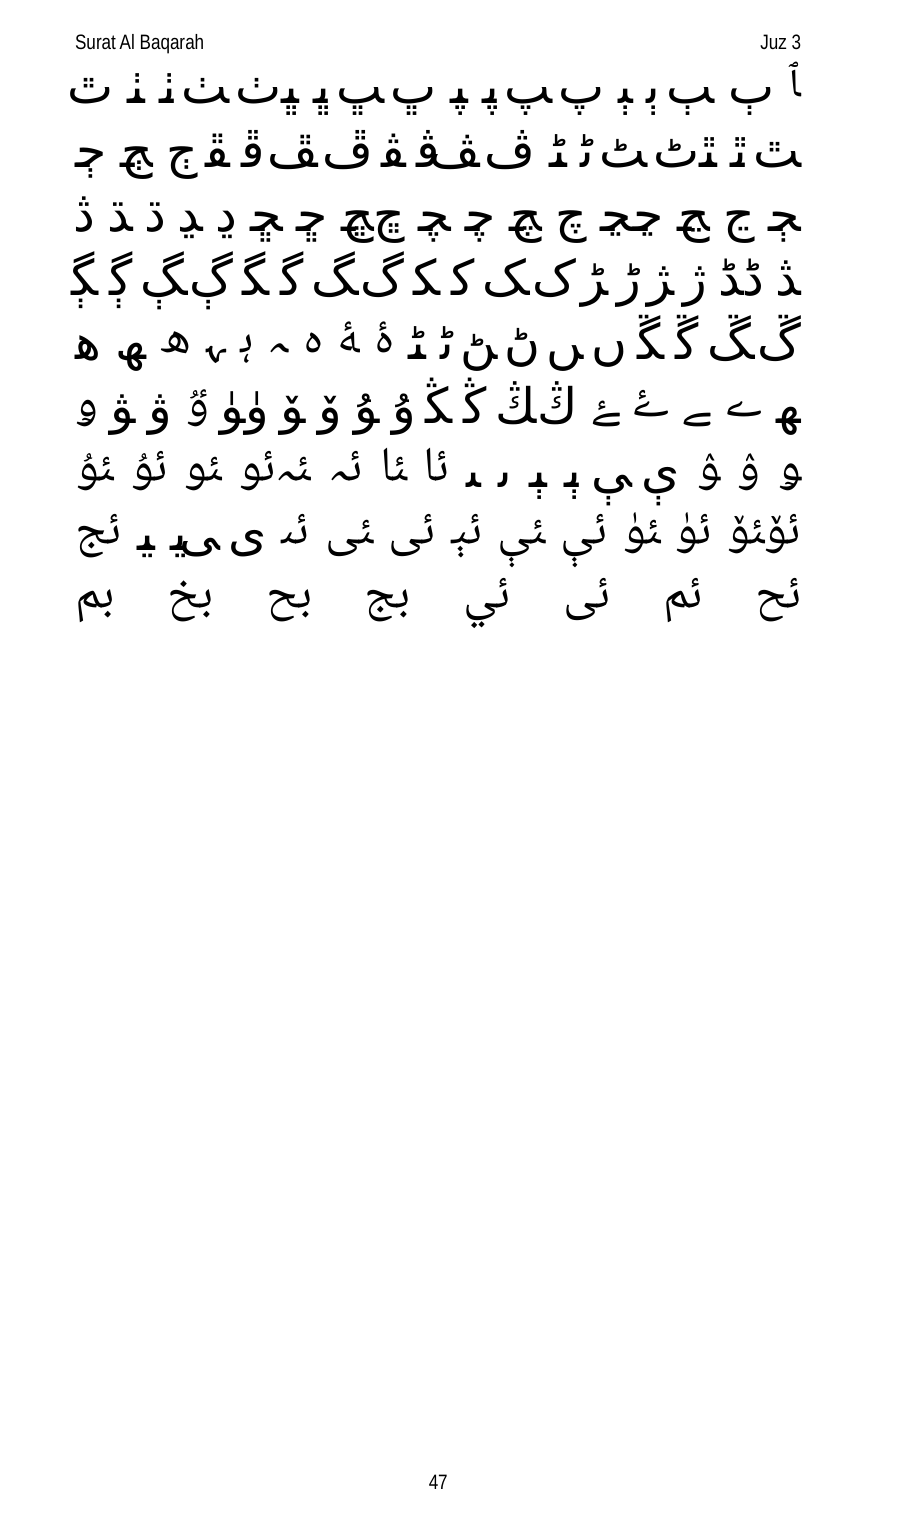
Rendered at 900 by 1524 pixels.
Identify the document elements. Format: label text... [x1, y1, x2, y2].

text ﭑ ﭒ ﭓ ﭔ ﭕ ﭖ ﭗ ﭘ ﭙ ﭚ ﭛ ﭜ ﭝﭞ ﭟ ﭠ ﭡ ﭢ ﭣ ﭤ ﭥﭦ ﭧ ﭨ ﭩ ﭪ ﭫﭬ ﭭ ﭮ ﭯ ﭰ ﭱ ﭲ ﭳ ﭴ ﭵ ﭶ ﭷ ﭸﭹ ﭺ ﭻ ﭼ ﭽ ﭾﭿ ﮀ ﮁ ﮂ ﮃ ﮄ ﮅ ﮆ ﮇ ﮈﮉ ﮊ ﮋ ﮌ ﮍ ﮎ ﮏ ﮐ ﮑ ﮒ ﮓ ﮔ ﮕ ﮖ ﮗ ﮘ ﮙ ﮚ ﮛ ﮜ ﮝ ﮞ ﮟ ﮠ ﮡ ﮢ ﮣ ﮤ ﮥ ﮦ ﮧ ﮨ ﮩ ﮪ ﮫ ﮬ ﮭ ﮮ ﮯ ﮰ ﮱ ﯓ ﯔ ﯕ ﯖ ﯗ ﯘ ﯙ ﯚ ﯛﯜ ﯝ ﯞ ﯟ ﯠ ﯡ ﯢ ﯣ ﯤ ﯥ ﯦ ﯧ ﯨ ﯩ ﯪ ﯫ ﯬ ﯭﯮ ﯯ ﯰ ﯱ ﯲﯳ ﯴ ﯵ ﯶ ﯷ ﯸ ﯹ ﯺ ﯻ ﯼ ﯽﯾ ﯿ ﰀ ﰁ ﰂ ﰃ ﰄ ﰅ ﰆ ﰇ ﰈ [75, 60, 801, 635]
